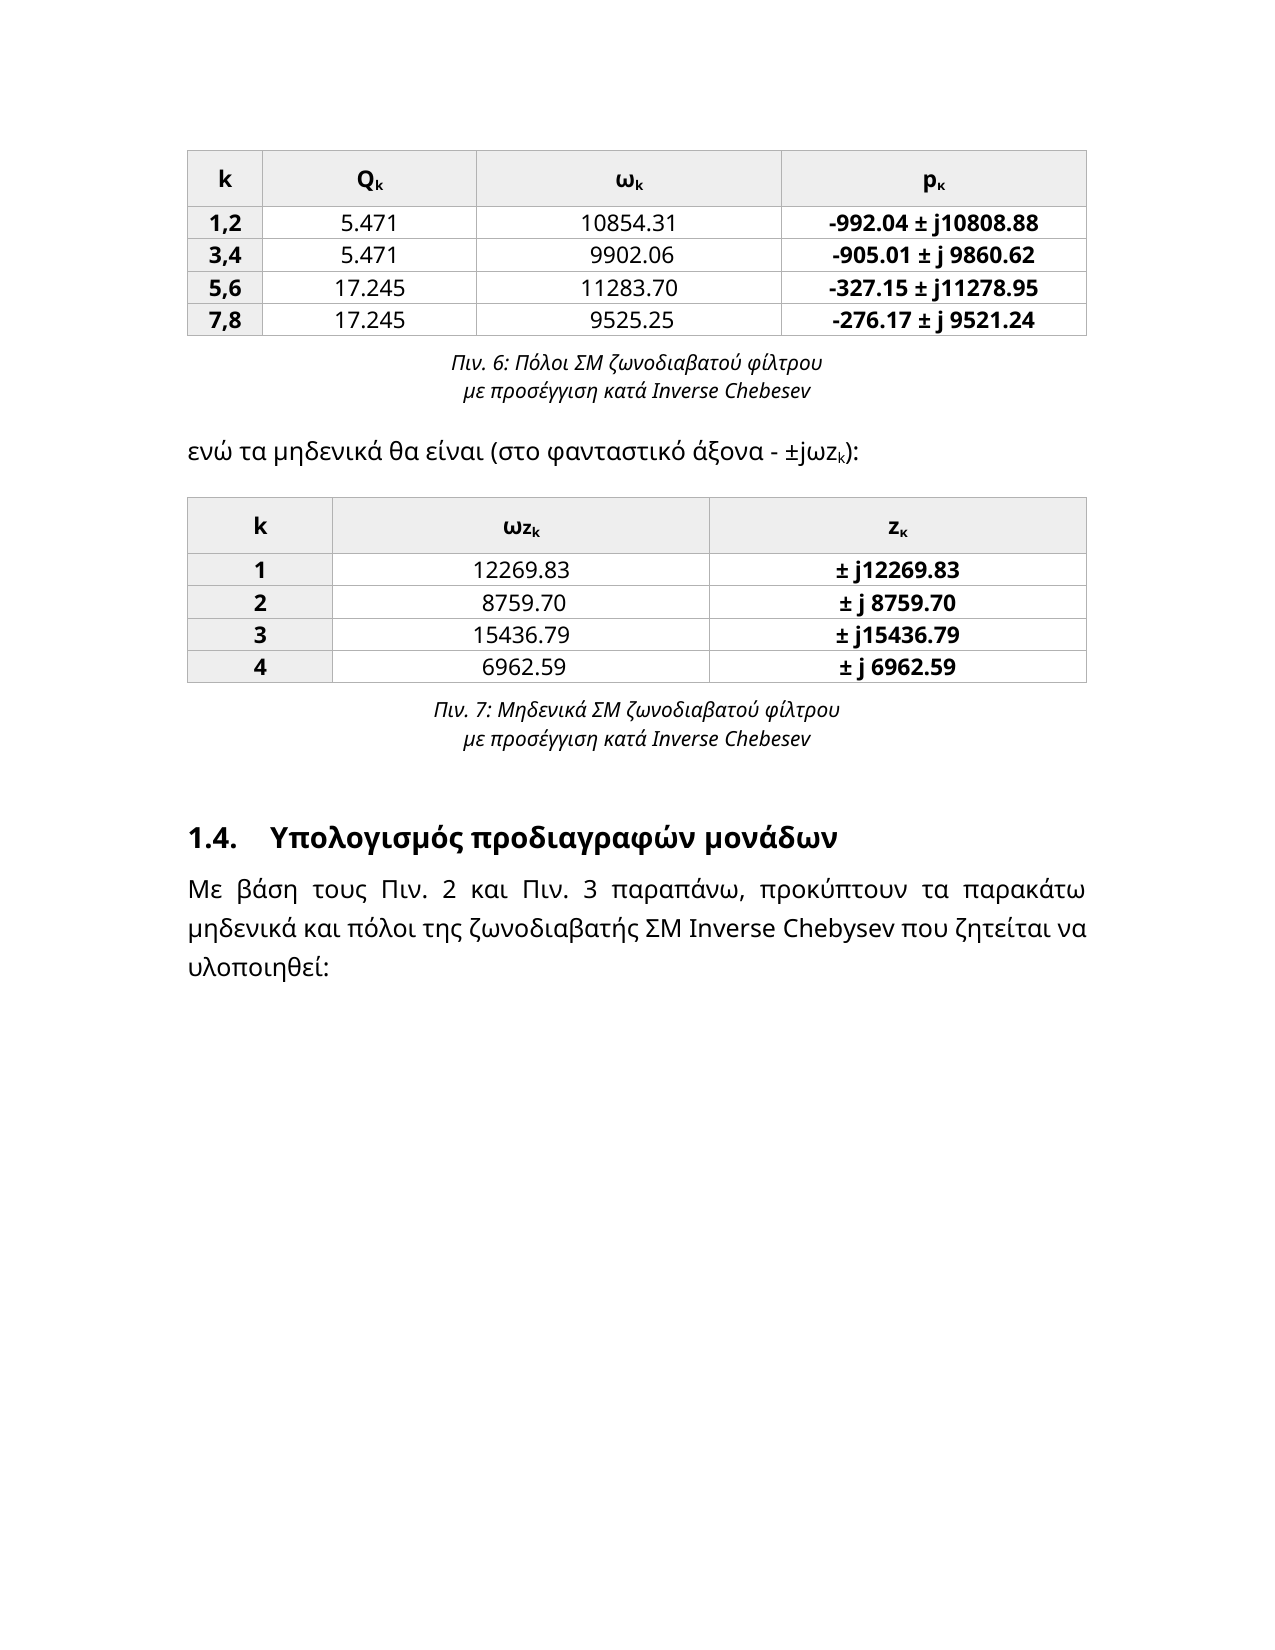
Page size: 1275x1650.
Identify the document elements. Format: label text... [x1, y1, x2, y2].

table_cell 5,6 [188, 272, 262, 303]
table_cell ± j 6962.59 [710, 651, 1086, 682]
table_cell 17.245 [263, 272, 476, 303]
subtitle Υπολογισμός προδιαγραφών μονάδων [187, 817, 1087, 857]
table_header pκ [782, 151, 1086, 206]
table_cell 11283.70 [477, 272, 781, 303]
table_cell 8759.70 [333, 586, 709, 618]
text ενώ τα μηδενικά θα είναι (στο φανταστικό άξονα - ±jωzk): [187, 434, 1087, 468]
table_cell 10854.31 [477, 207, 781, 238]
table_cell -276.17 ± j 9521.24 [782, 304, 1086, 335]
table_header k [188, 151, 262, 206]
table_cell 12269.83 [333, 554, 709, 585]
table_cell ± j15436.79 [710, 619, 1086, 650]
table_cell 1,2 [188, 207, 262, 238]
table_cell 3 [188, 619, 332, 650]
table_header Qk [263, 151, 476, 206]
table_cell 15436.79 [333, 619, 709, 650]
text Με βάση τους Πιν. 2 και Πιν. 3 παραπάνω, προκύπτουν τα παρακάτω μηδενικά και πόλοι της ζωνοδιαβατής ΣΜ Inverse Chebysev που ζητείται να υλοποιηθεί: [187, 872, 1087, 984]
table_cell -992.04 ± j10808.88 [782, 207, 1086, 238]
table_cell ± j12269.83 [710, 554, 1086, 585]
text Πιν. 7: Μηδενικά ΣΜ ζωνοδιαβατού φίλτρου με προσέγγιση κατά Inverse Chebesev [187, 695, 1086, 752]
table_header zκ [710, 498, 1086, 553]
table_cell 6962.59 [333, 651, 709, 682]
table_header ωk [477, 151, 781, 206]
table_cell 5.471 [263, 239, 476, 271]
table_cell -905.01 ± j 9860.62 [782, 239, 1086, 271]
table_cell 4 [188, 651, 332, 682]
table_cell ± j 8759.70 [710, 586, 1086, 618]
table_cell 17.245 [263, 304, 476, 335]
table_cell 5.471 [263, 207, 476, 238]
table_cell 9525.25 [477, 304, 781, 335]
table_header k [188, 498, 332, 553]
table_header ωzk [333, 498, 709, 553]
table_cell 2 [188, 586, 332, 618]
table_cell 7,8 [188, 304, 262, 335]
text Πιν. 6: Πόλοι ΣΜ ζωνοδιαβατού φίλτρου με προσέγγιση κατά Inverse Chebesev [187, 348, 1086, 405]
table_cell 1 [188, 554, 332, 585]
table_cell 3,4 [188, 239, 262, 271]
table_cell -327.15 ± j11278.95 [782, 272, 1086, 303]
table_cell 9902.06 [477, 239, 781, 271]
